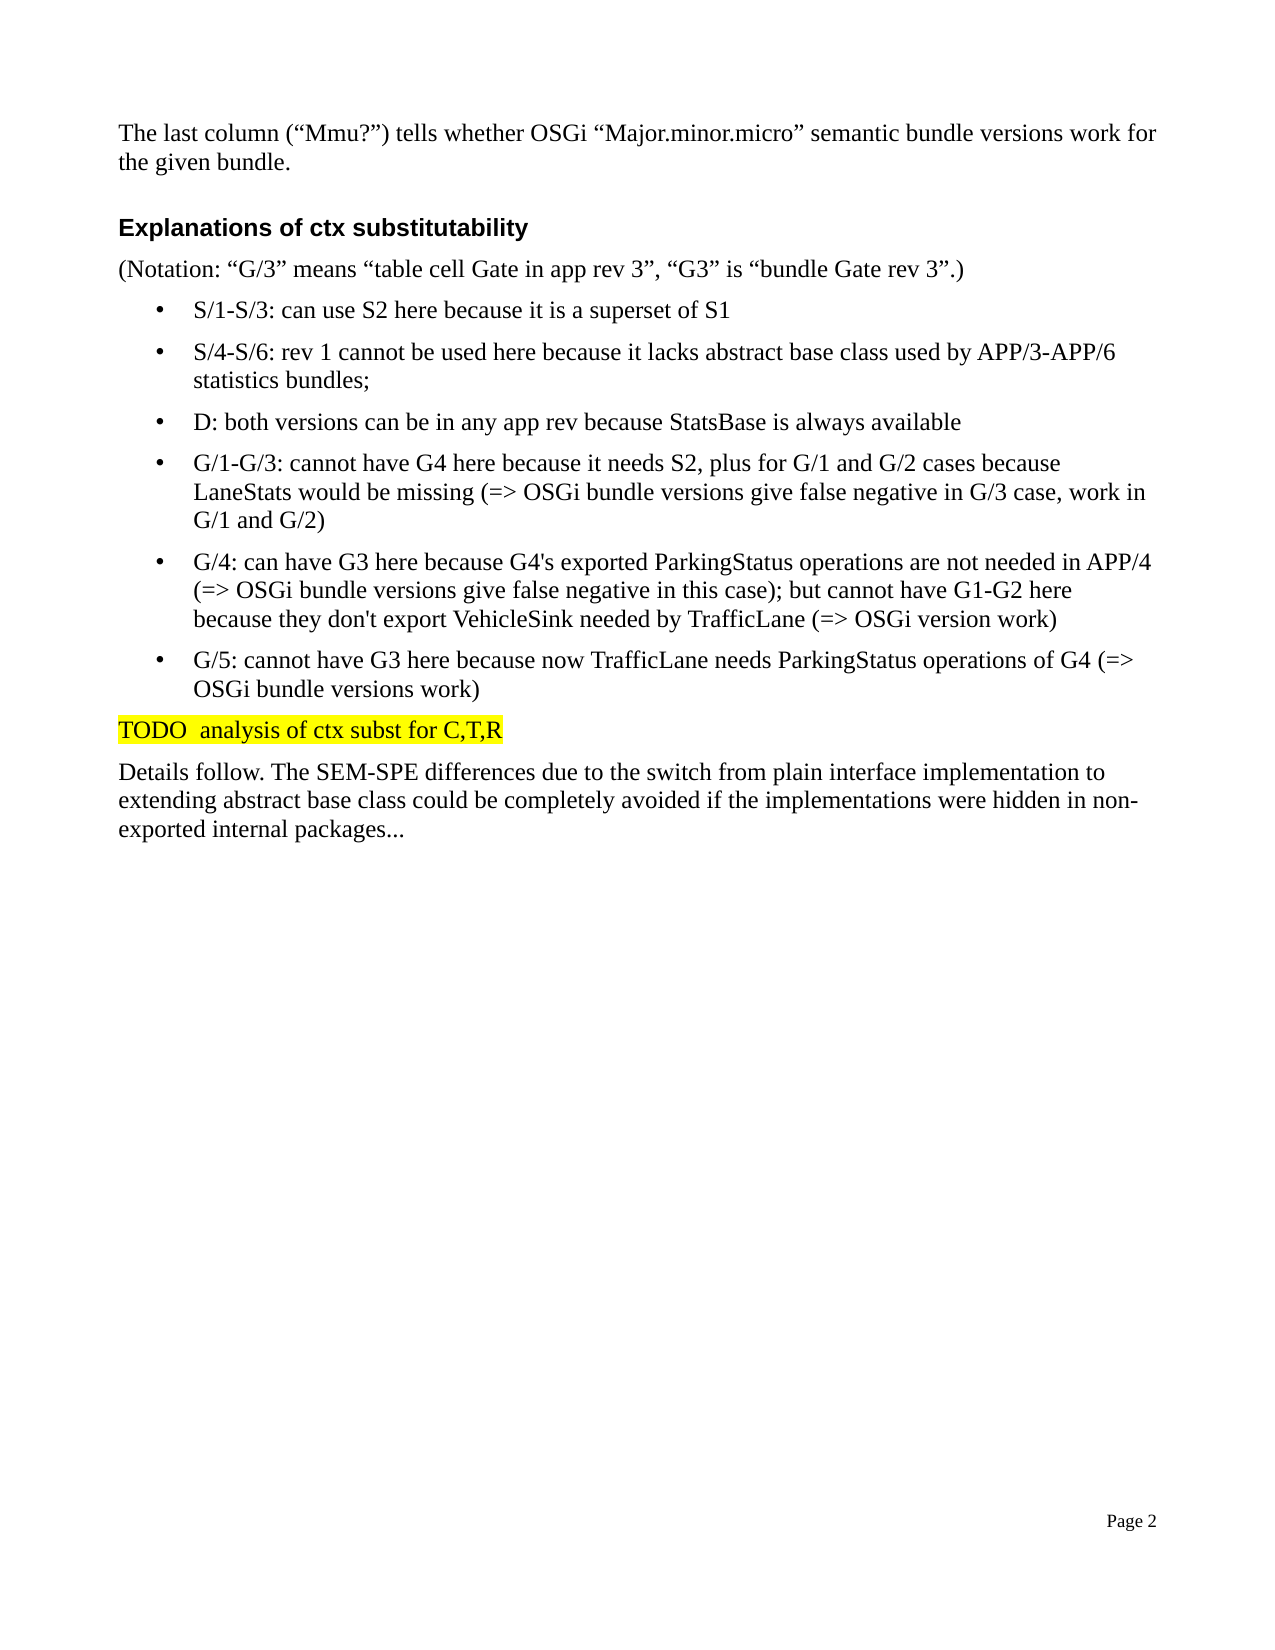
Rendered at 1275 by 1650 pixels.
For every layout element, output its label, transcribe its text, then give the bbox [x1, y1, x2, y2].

text (Notation: “G/3” means “table cell Gate in app rev 3”, “G3” is “bundle Gate rev 3”.) [118, 254, 1157, 283]
list D: both versions can be in any app rev because StatsBase is always available [156, 407, 1157, 435]
text The last column (“Mmu?”) tells whether OSGi “Major.minor.micro” semantic bundle versions work for the given bundle. [118, 118, 1157, 176]
list G/1-G/3: cannot have G4 here because it needs S2, plus for G/1 and G/2 cases because LaneStats would be missing (=> OSGi bundle versions give false negative in G/3 case, work in G/1 and G/2) [156, 448, 1157, 534]
list G/5: cannot have G3 here because now TrafficLane needs ParkingStatus operations of G4 (=> OSGi bundle versions work) [156, 645, 1157, 703]
list G/4: can have G3 here because G4's exported ParkingStatus operations are not needed in APP/4 (=> OSGi bundle versions give false negative in this case); but cannot have G1-G2 here because they don't export VehicleSink needed by TrafficLane (=> OSGi version work) [156, 547, 1157, 633]
text TODO analysis of ctx subst for C,T,R [118, 715, 1157, 744]
list S/1-S/3: can use S2 here because it is a superset of S1 [156, 295, 1157, 324]
text Details follow. The SEM-SPE differences due to the switch from plain interface implementation to extending abstract base class could be completely avoided if the implementations were hidden in non-exported internal packages... [118, 757, 1157, 843]
list S/4-S/6: rev 1 cannot be used here because it lacks abstract base class used by APP/3-APP/6 statistics bundles; [156, 337, 1157, 394]
subtitle Explanations of ctx substitutability [118, 213, 1157, 242]
